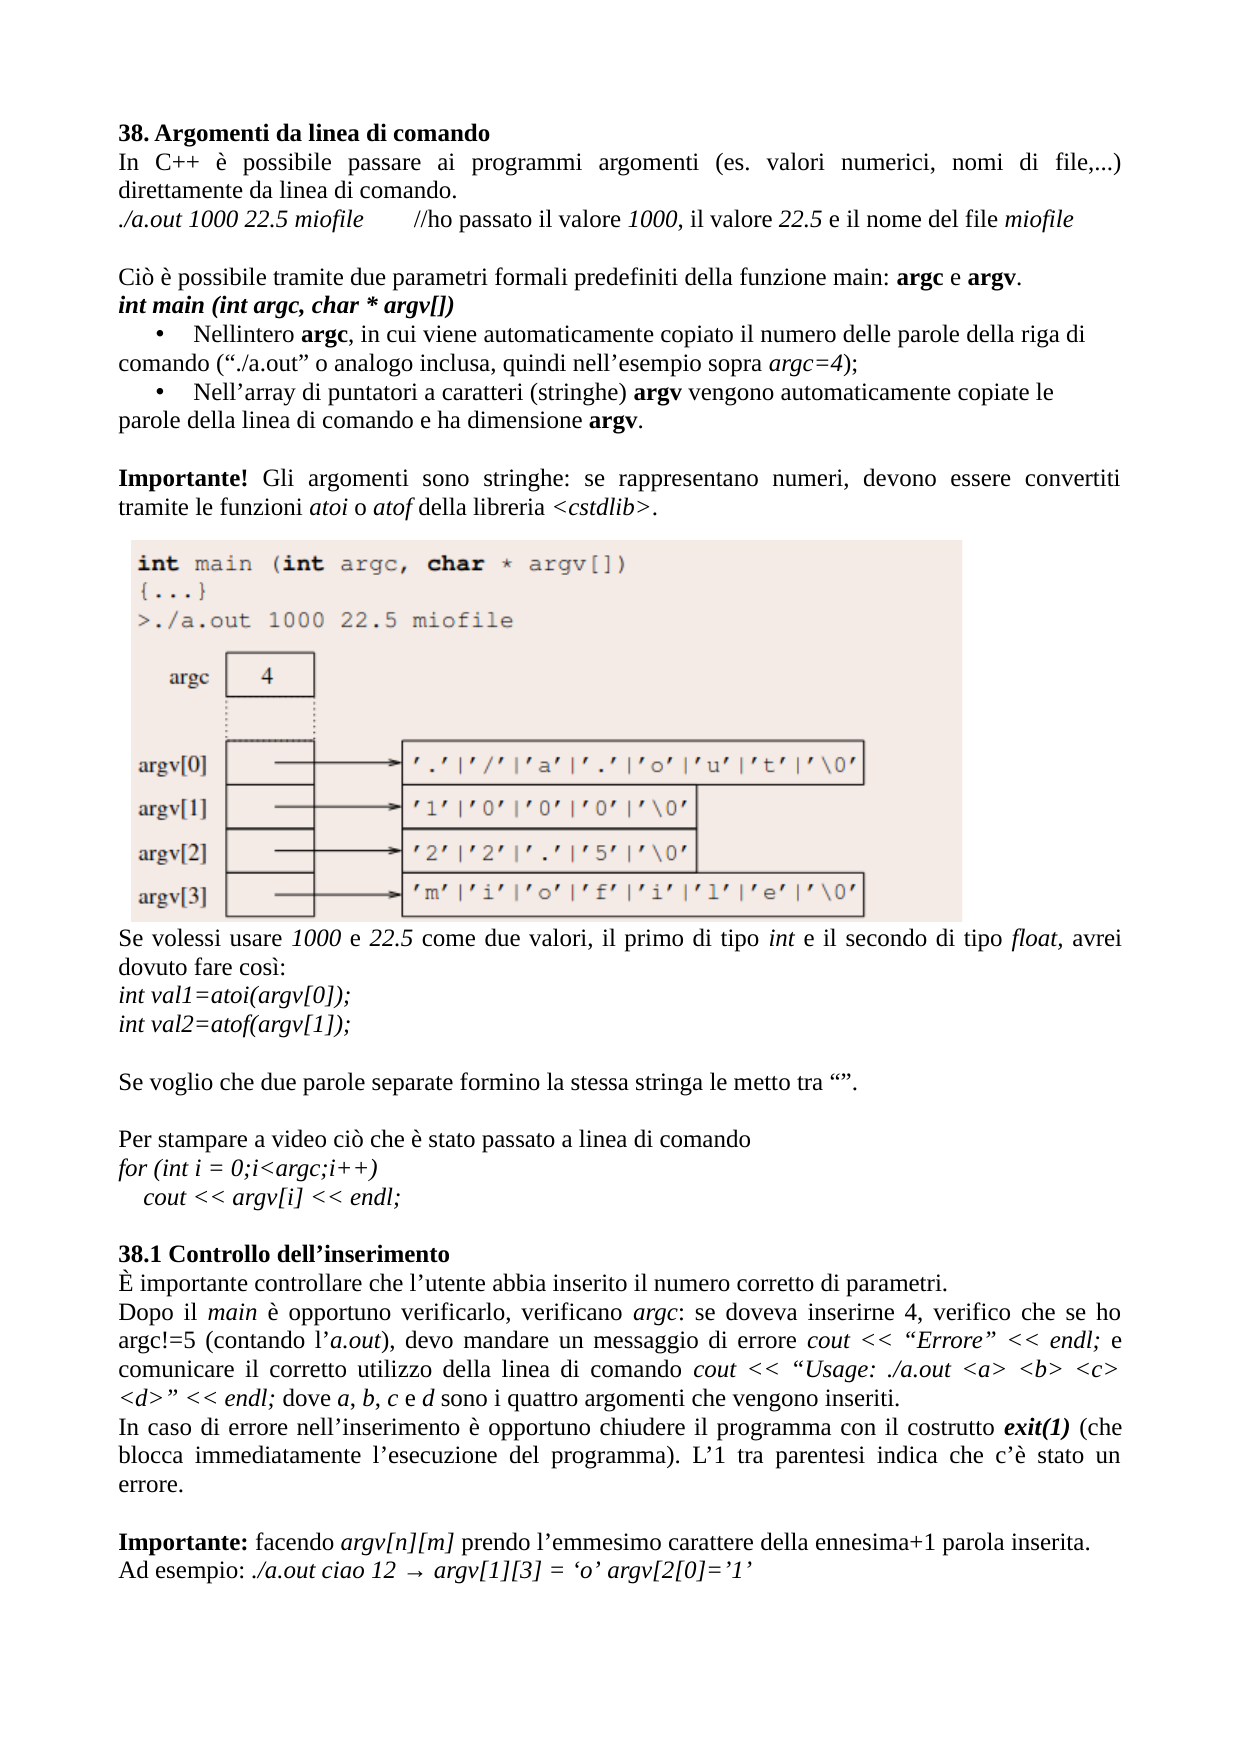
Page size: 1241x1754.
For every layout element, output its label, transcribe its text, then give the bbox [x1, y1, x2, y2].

text Importante: facendo argv[n][m] prendo l’emmesimo carattere della ennesima+1 parola inserita. [118, 1527, 1122, 1556]
text parole della linea di comando e ha dimensione argv. [118, 406, 1122, 434]
text È importante controllare che l’utente abbia inserito il numero corretto di parametri. [118, 1268, 1122, 1297]
text Se volessi usare 1000 e 22.5 come due valori, il primo di tipo int e il secondo di tipo float, avrei dovuto fare così: [118, 923, 1122, 981]
text comando (“./a.out” o analogo inclusa, quindi nell’esempio sopra argc=4); [118, 348, 1122, 377]
text Se voglio che due parole separate formino la stessa stringa le metto tra “”. [118, 1067, 1122, 1096]
text Per stampare a video ciò che è stato passato a linea di comando [118, 1124, 1122, 1153]
text for (int i = 0;i<argc;i++) [118, 1153, 1122, 1182]
picture [131, 540, 963, 922]
text Ciò è possibile tramite due parametri formali predefiniti della funzione main: argc e argv. [118, 262, 1122, 291]
text 38.1 Controllo dell’inserimento [118, 1239, 1122, 1268]
text In caso di errore nell’inserimento è opportuno chiudere il programma con il costrutto exit(1) (che blocca immediatamente l’esecuzione del programma). L’1 tra parentesi indica che c’è stato un errore. [118, 1412, 1122, 1498]
text int val2=atof(argv[1]); [118, 1009, 1122, 1038]
text In C++ è possibile passare ai programmi argomenti (es. valori numerici, nomi di file,...) direttamente da linea di comando. [118, 147, 1122, 204]
text cout << argv[i] << endl; [118, 1182, 1122, 1211]
text int val1=atoi(argv[0]); [118, 981, 1122, 1009]
text ./a.out 1000 22.5 miofile //ho passato il valore 1000, il valore 22.5 e il nome del file miofile [118, 204, 1122, 233]
list Nell’array di puntatori a caratteri (stringhe) argv vengono automaticamente copiate le [156, 377, 1122, 406]
text 38. Argomenti da linea di comando [118, 118, 1122, 147]
text int main (int argc, char * argv[]) [118, 291, 1122, 319]
text Ad esempio: ./a.out ciao 12 → argv[1][3] = ‘o’ argv[2[0]=’1’ [118, 1556, 1122, 1584]
text Dopo il main è opportuno verificarlo, verificano argc: se doveva inserirne 4, verifico che se ho argc!=5 (contando l’a.out), devo mandare un messaggio di errore cout << “Errore” << endl; e comunicare il corretto utilizzo della linea di comando cout << “Usage: ./a.out <a> <b> <c> <d>” << endl; dove a, b, c e d sono i quattro argomenti che vengono inseriti. [118, 1297, 1122, 1412]
text Importante! Gli argomenti sono stringhe: se rappresentano numeri, devono essere convertiti tramite le funzioni atoi o atof della libreria <cstdlib>. [118, 463, 1122, 521]
list Nellintero argc, in cui viene automaticamente copiato il numero delle parole della riga di [156, 319, 1122, 348]
